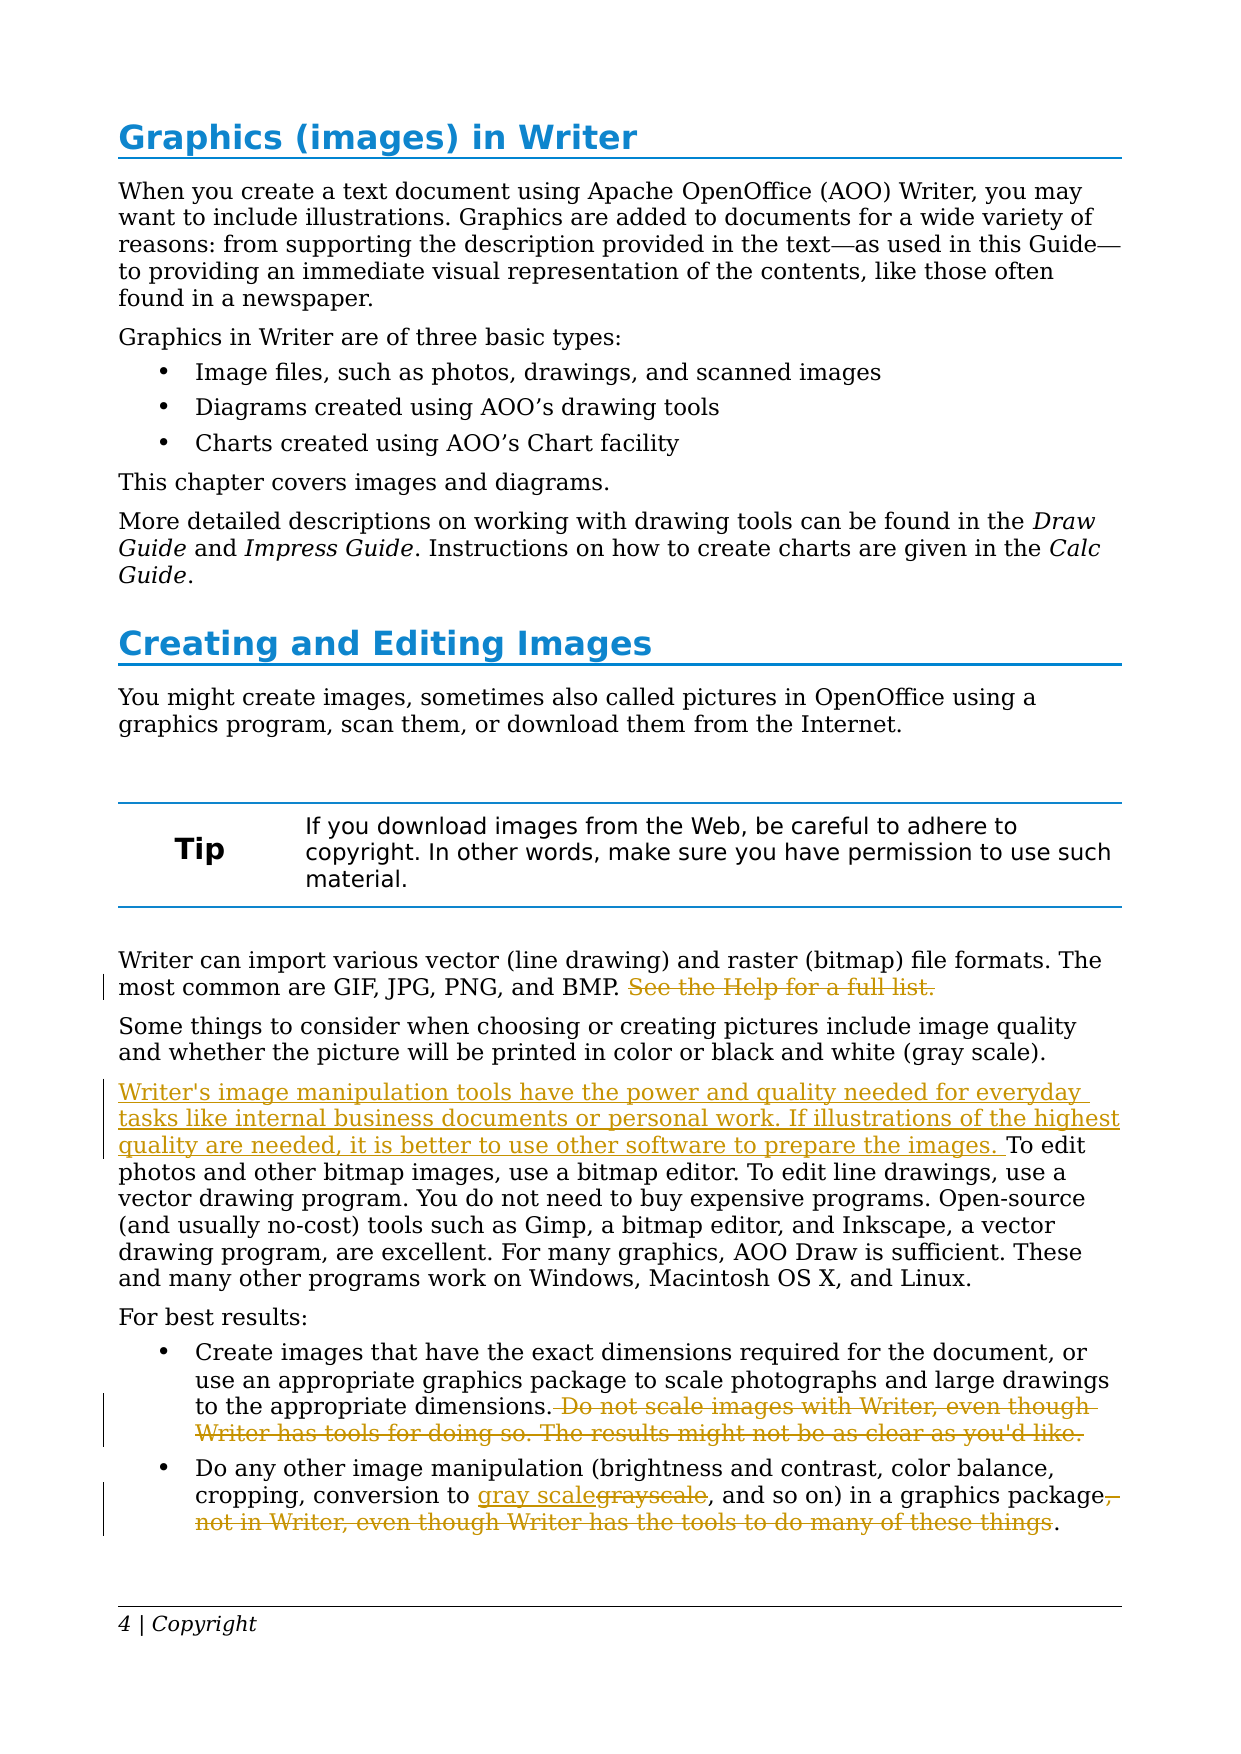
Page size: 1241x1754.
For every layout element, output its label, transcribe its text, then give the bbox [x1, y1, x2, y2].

list Diagrams created using AOO’s drawing tools [156, 392, 1122, 422]
list Do any other image manipulation (brightness and contrast, color balance, cropping, conversion to gray scale, and so on) in a graphics package. [156, 1453, 1122, 1536]
list Graphics in Writer are of three basic types: [118, 324, 1122, 351]
text More detailed descriptions on working with drawing tools can be found in the Draw Guide and Impress Guide. Instructions on how to create charts are given in the Calc Guide. [118, 508, 1122, 588]
text You might create images, sometimes also called pictures in OpenOffice using a graphics program, scan them, or download them from the Internet. [118, 684, 1122, 738]
text Writer's image manipulation tools have the power and quality needed for everyday tasks like internal business documents or personal work. If illustrations of the highest quality are needed, it is better to use other software to prepare the images. To edit photos and other bitmap images, use a bitmap editor. To edit line drawings, use a vector drawing program. You do not need to buy expensive programs. Open-source (and usually no‑cost) tools such as Gimp, a bitmap editor, and Inkscape, a vector drawing program, are excellent. For many graphics, AOO Draw is sufficient. These and many other programs work on Windows, Macintosh OS X, and Linux. [118, 1079, 1122, 1292]
table_header If you download images from the Web, be careful to adhere to copyright. In other words, make sure you have permission to use such material. [281, 804, 1122, 906]
subtitle Creating and Editing Images [118, 625, 1122, 663]
subtitle Graphics (images) in Writer [118, 118, 1122, 157]
list Charts created using AOO’s Chart facility [156, 428, 1122, 457]
text This chapter covers images and diagrams. [118, 469, 1122, 496]
text When you create a text document using Apache OpenOffice (AOO) Writer, you may want to include illustrations. Graphics are added to documents for a wide variety of reasons: from supporting the description provided in the text—as used in this Guide—to providing an immediate visual representation of the contents, like those often found in a newspaper. [118, 178, 1122, 311]
table_header Tip [118, 804, 281, 906]
text Some things to consider when choosing or creating pictures include image quality and whether the picture will be printed in color or black and white (gray scale). [118, 1013, 1122, 1066]
list Create images that have the exact dimensions required for the document, or use an appropriate graphics package to scale photographs and large drawings to the appropriate dimensions. [156, 1338, 1122, 1447]
list For best results: [118, 1304, 1122, 1331]
list Image files, such as photos, drawings, and scanned images [156, 357, 1122, 386]
text Writer can import various vector (line drawing) and raster (bitmap) file formats. The most common are GIF, JPG, PNG, and BMP. [118, 947, 1122, 1000]
